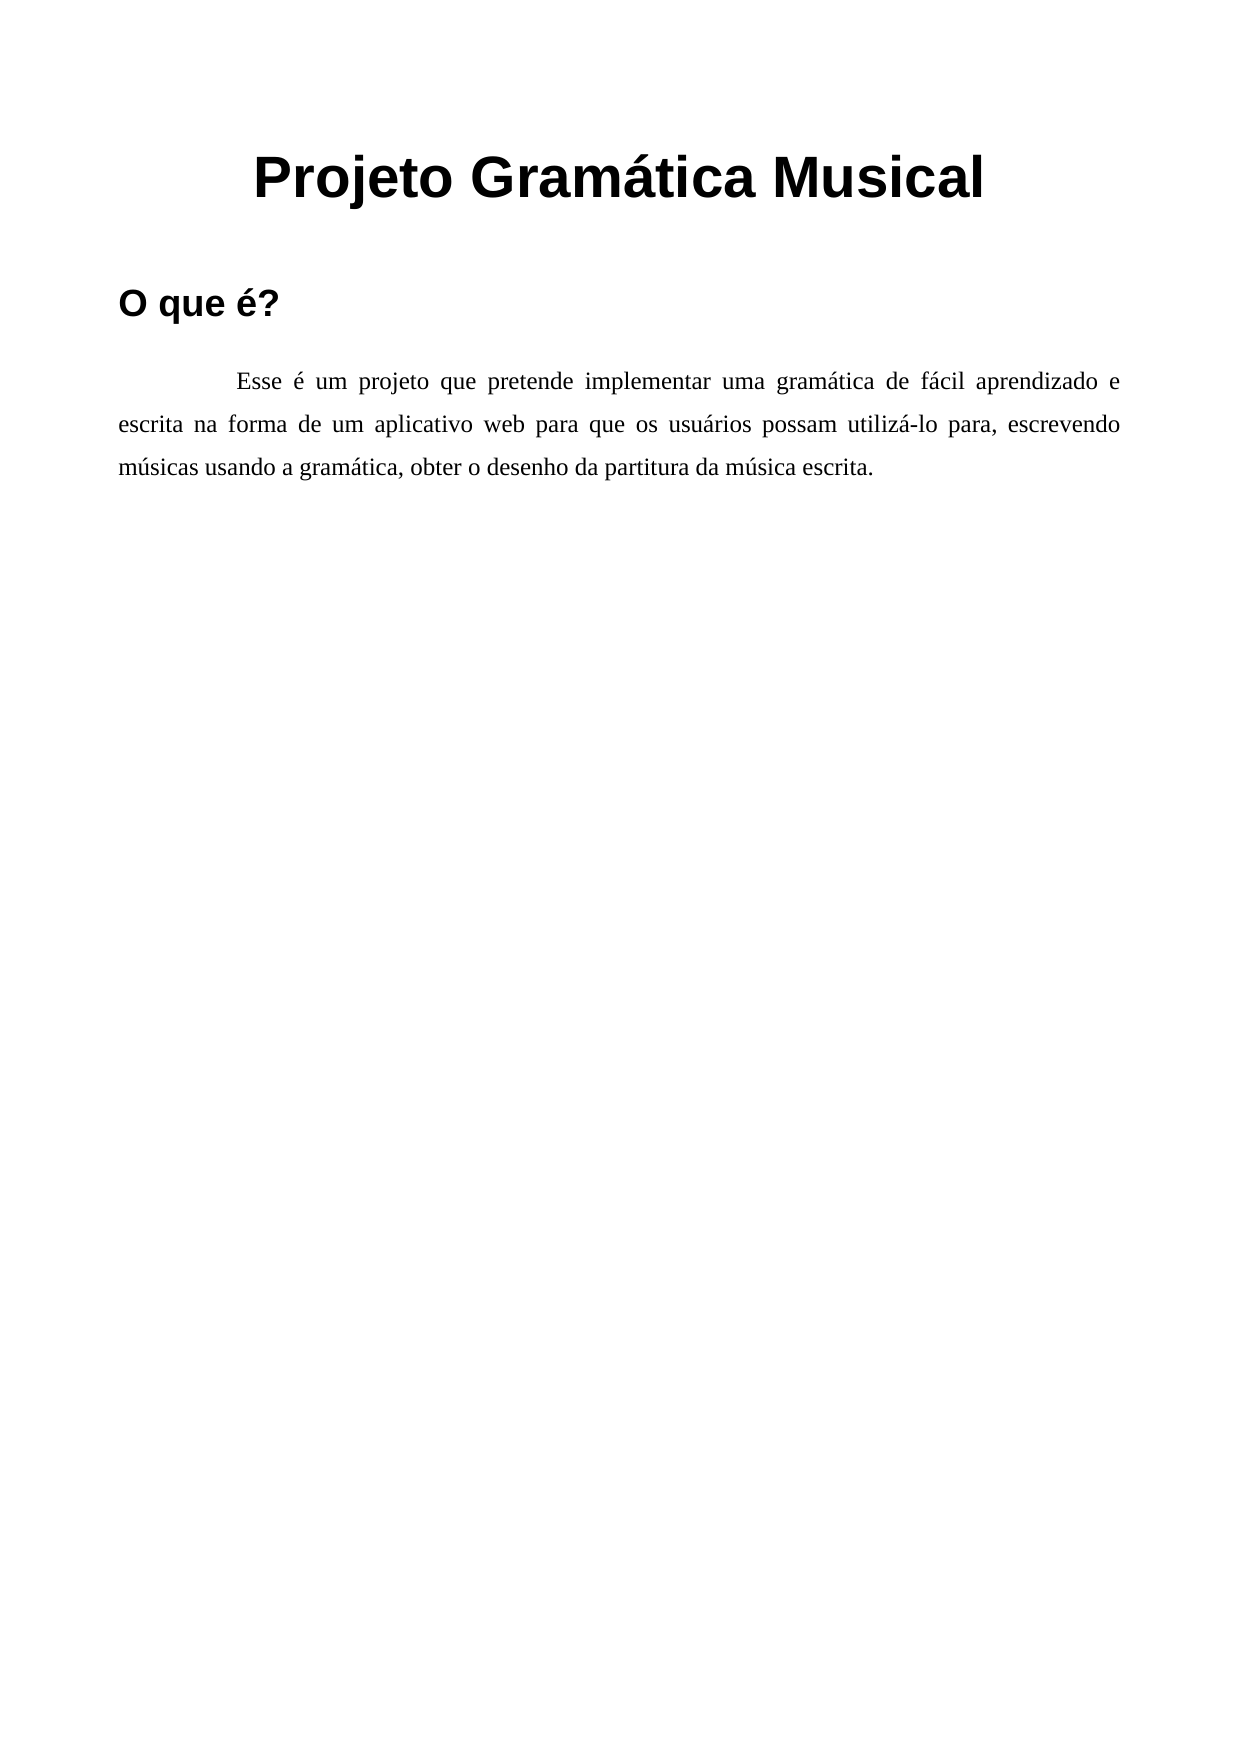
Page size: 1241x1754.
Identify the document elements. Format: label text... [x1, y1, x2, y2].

title Projeto Gramática Musical [118, 143, 1122, 210]
text Esse é um projeto que pretende implementar uma gramática de fácil aprendizado e escrita na forma de um aplicativo web para que os usuários possam utilizá-lo para, escrevendo músicas usando a gramática, obter o desenho da partitura da música escrita. [118, 366, 1122, 481]
subtitle O que é? [118, 281, 1122, 325]
